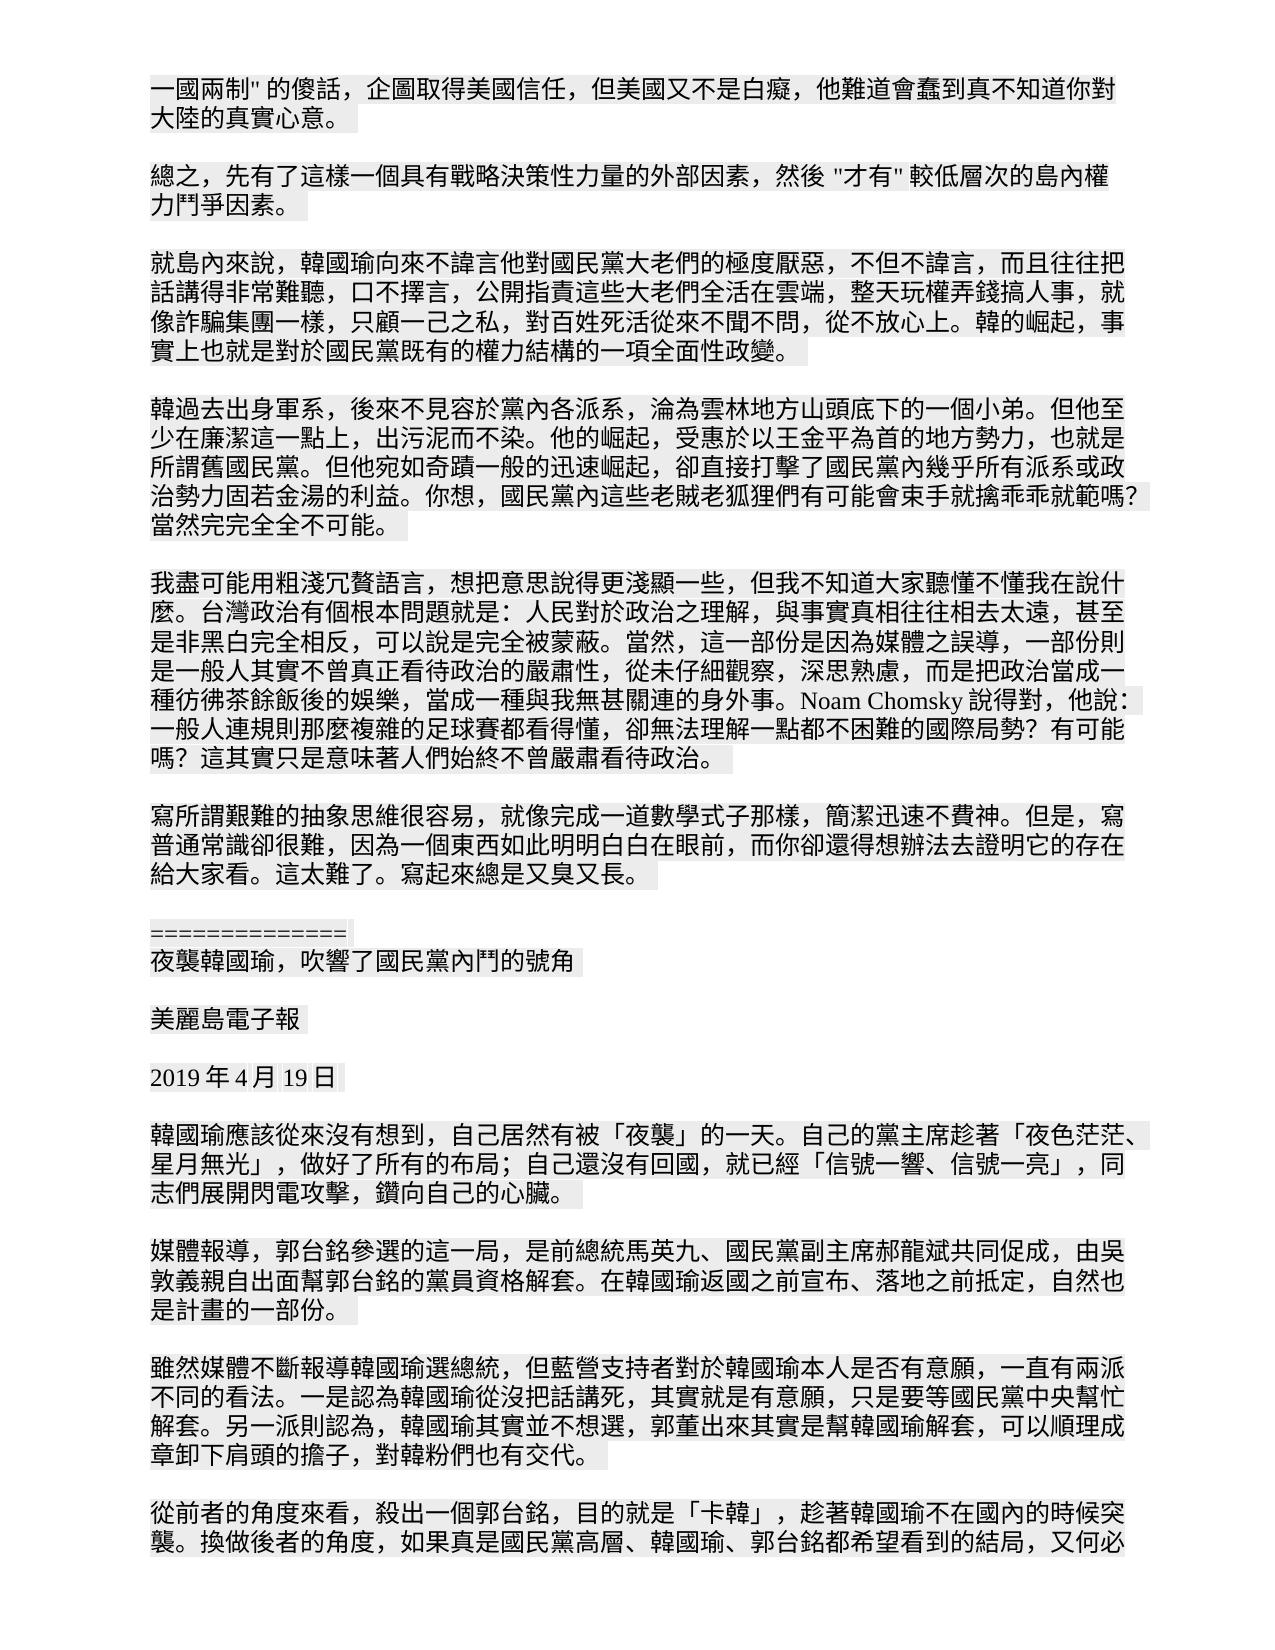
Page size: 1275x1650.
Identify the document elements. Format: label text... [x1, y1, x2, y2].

text 卡韓政變(14)：全是鬼扯蛋 陳真 2019. 04. 19. 對於吳敦義和郭台銘偷襲珍珠港，打擊韓流，政變韓國瑜，市面上有各種說法，但是沒有一個是對的，大多荒唐胡扯，比方說什麼吳、郭二人要幫韓國瑜解套 (若要幫韓，需要趁人不在家，偷偷摸摸嗎) 或什麼郭、韓早有默契，什麼強強聯手，要不就說什麼韓要幫誰打誰等等等，全是鬼扯蛋。 一般人或一般名嘴，對於政治所知不多，隨口瞎掰一通，可以想像，但是政治中人卻個個是精算師，不可能如此幼稚愚蠢，他們顯然都在裝蒜，藉機助郭聲勢。 比方說，人渣黨裏裏外外一堆人現在假裝叫苦連天，說什麼來了一個更厲害的郭台銘，這下民進黨慘了云云，故意胡說八道一通，其實人渣黨上上下下歡欣鼓舞，政權保衛戰有希望了！私下都已經在放鞭炮慶祝了不是嗎？根本掩不住的興奮。因為，只要擊垮韓流，民進黨很可能就又能繼續大撈特撈好幾年了。 要打郭台銘太容易了，民進黨讓他一隻手一條腿都能打得贏，因為郭太弱了，全身上下是打擊點，婦女票、年輕票、農漁民票、勞工票及企業票、老年本省票等等等，根本都不會支持郭台銘，他憑什麼跟人家選呢？ 不過，選舉勝負不是我想說的，畢竟選舉花招百出，媒體極易操弄，誰輸誰贏沒有個必然結果。 在市面上各種有意無意的無數言論中，卡韓卻只有極少數人提起，如底下這一位單厚之。他寫得不錯，但他還是搞錯了對象。馬英九沒有厲害到能夠搞出這一齣卡韓政變，郝龍斌也是，他們連配角都稱不上，頂多算是跑龍套；吳敦義和王金平的戲份要多上許多。但是，真正的政變主角當然不是單一個人，而是至少有三股力量： 一是美國及其藍綠代理人，二是國民黨內以吳敦義和王金平為首的舊勢力及馬系郝系朱系等共同聯手，三是民進黨。被政變的不只是韓國瑜，而是韓流，更精確地說，是一股迅速崛起的親中民意。 我從未見過台灣政治曾經如此 "團結"，島內外各方勢力竟然如此有志一同地打擊同一個目標：韓流！ 底下還有一篇所謂 "境外勢力" 干預台灣選舉的文章。這類美國言論非常多，而且裏應外合，島內也同樣有很多這類抹紅言論，要不就是裝模作樣說些什麼韓流是民粹，危害民主，傷害少數族群等等，完全不知所云，但其目的卻昭然若揭，就是島內外聯手一起打死韓國瑜，消滅韓流，摧毀一切親中或僅僅只是 "近" 中的可能性。 你看，美國新聞網站「華盛頓自由燈塔」竟然說韓國瑜做為一個總統候選人，"將嚴重威脅美國利益"。你想，美國能夠容許任何人 "嚴重傷害美國利益" 嗎？誰才是消滅具有親中或近中疑慮的韓流的真正操盤者，這還用說嗎？ 我講這些，不是什麼陰謀論 (我沒有那種心靈和品味)，也不是什麼高超不凡的政治洞見，這只是島內政治長年以來的基本ABC。政治上，誰對美國有可能不利或無法掌控，誰就會倒霉，誰就會失勢，誰就會遭到各種形式的懲罰與圍堵；就連一個小小的台大校長一職，也不可能容許家犬以外的人擔任。韓國瑜跑去美國，故意講些什麼 "國防靠美國"、"反對一國兩制" 的傻話，企圖取得美國信任，但美國又不是白癡，他難道會蠢到真不知道你對大陸的真實心意。 總之，先有了這樣一個具有戰略決策性力量的外部因素，然後 "才有" 較低層次的島內權力鬥爭因素。 就島內來說，韓國瑜向來不諱言他對國民黨大老們的極度厭惡，不但不諱言，而且往往把話講得非常難聽，口不擇言，公開指責這些大老們全活在雲端，整天玩權弄錢搞人事，就像詐騙集團一樣，只顧一己之私，對百姓死活從來不聞不問，從不放心上。韓的崛起，事實上也就是對於國民黨既有的權力結構的一項全面性政變。 韓過去出身軍系，後來不見容於黨內各派系，淪為雲林地方山頭底下的一個小弟。但他至少在廉潔這一點上，出污泥而不染。他的崛起，受惠於以王金平為首的地方勢力，也就是所謂舊國民黨。但他宛如奇蹟一般的迅速崛起，卻直接打擊了國民黨內幾乎所有派系或政治勢力固若金湯的利益。你想，國民黨內這些老賊老狐狸們有可能會束手就擒乖乖就範嗎？當然完完全全不可能。 我盡可能用粗淺冗贅語言，想把意思說得更淺顯一些，但我不知道大家聽懂不懂我在說什麼。台灣政治有個根本問題就是：人民對於政治之理解，與事實真相往往相去太遠，甚至是非黑白完全相反，可以說是完全被蒙蔽。當然，這一部份是因為媒體之誤導，一部份則是一般人其實不曾真正看待政治的嚴肅性，從未仔細觀察，深思熟慮，而是把政治當成一種彷彿茶餘飯後的娛樂，當成一種與我無甚關連的身外事。Noam Chomsky說得對，他說：一般人連規則那麼複雜的足球賽都看得懂，卻無法理解一點都不困難的國際局勢？有可能嗎？這其實只是意味著人們始終不曾嚴肅看待政治。 寫所謂艱難的抽象思維很容易，就像完成一道數學式子那樣，簡潔迅速不費神。但是，寫普通常識卻很難，因為一個東西如此明明白白在眼前，而你卻還得想辦法去證明它的存在給大家看。這太難了。寫起來總是又臭又長。 ============== 夜襲韓國瑜，吹響了國民黨內鬥的號角 美麗島電子報 2019年4月19日 韓國瑜應該從來沒有想到，自己居然有被「夜襲」的一天。自己的黨主席趁著「夜色茫茫、星月無光」，做好了所有的布局；自己還沒有回國，就已經「信號一響、信號一亮」，同志們展開閃電攻擊，鑽向自己的心臟。 媒體報導，郭台銘參選的這一局，是前總統馬英九、國民黨副主席郝龍斌共同促成，由吳敦義親自出面幫郭台銘的黨員資格解套。在韓國瑜返國之前宣布、落地之前抵定，自然也是計畫的一部份。 雖然媒體不斷報導韓國瑜選總統，但藍營支持者對於韓國瑜本人是否有意願，一直有兩派不同的看法。一是認為韓國瑜從沒把話講死，其實就是有意願，只是要等國民黨中央幫忙解套。另一派則認為，韓國瑜其實並不想選，郭董出來其實是幫韓國瑜解套，可以順理成章卸下肩頭的擔子，對韓粉們也有交代。 從前者的角度來看，殺出一個郭台銘，目的就是「卡韓」，趁著韓國瑜不在國內的時候突襲。換做後者的角度，如果真是國民黨高層、韓國瑜、郭台銘都希望看到的結局，又何必趁著韓國瑜出國的時候做呢？如果韓國瑜人在國內，這齣戲不是可以更華麗、更有票房？ 趁著韓國瑜不在的時候出手，就是要讓你根本沒有還手的餘地。一如2013年的「九月政爭」，趁著王金平出國嫁女兒的時候，開記者會指責他關說，要讓他回國時就死無葬生之地。 人前手牽手、背後下重手。這時候，就不禁又讓人想起韓國瑜小編王律涵的那句話，「你們這些大人有多噁心」！ 我知道韓國瑜很難搞、我知道替韓國瑜解套很麻煩，我也才寫過韓粉讓國民黨不長進（結果才幾天就成為歷史），但沒有人是像國民黨中央這樣粗魯處理事情的。(中略) 要論對國民黨的戰功，韓國瑜去年的表現，堪稱是近十幾、二十年來，對國民黨的「第一功」，國民黨沒有任何人可以相提並論。結果才選完不到半年，居然是馬英九、吳敦義兩個當年讓國民黨輸到脫褲子、黨產被清算的「頭號戰犯」，一刀刺進韓國瑜的心臟。天下還有比這更諷刺的事嗎？ 韓國瑜此次訪美時，接連對馬英九開砲，先說「三個台大法律系的當總統，快把台灣經濟搞成殘廢了」，接著又砲轟馬英九「退休後再辦經濟論壇，不曉得他的心理狀態是補償作用，還是希望全國民眾關心經濟？」一番話聽在韓粉耳裡都一身冷汗，不理解韓國瑜何必沒事得罪馬迷。如今回頭再看，一切的答案都很清楚了。 我前幾天的那篇文章寫錯了，不只是韓粉太早「開香檳、放煙火」，馬英九、吳敦義更早就已經「開香檳、放煙火」了，他們認為2020年國民黨贏定了，所以非要找一個我喜歡、順眼的候選人，所以佈了這麼一個局，夜襲韓國瑜，扶植郭台銘登基。 政黨不是幫派，即便是幫派，也還要講基本的江湖道義，如今的國民黨，卻連幫派都不如。哪有任何一個幫派，重要幹部剛剛贏得一場大火拼，卻轉頭就把他幹掉？ 金庸的《大漠英雄傳》裡有這麼一段故事，丐幫污衣派的長老魯有腳，行乞、守戒、對洪七公忠心耿耿一輩子，淨衣派的三名長老吃香喝辣一輩子，卻為了自己的榮華富貴，非要擁戴手持綠竹杖、卻對丐幫一無所知的楊康擔任丐幫，甚至不惜殺了黃蓉跟郭靖。 今天的國民黨，不是一樣「淨衣派」當家，有錢人說了算，有權人復辟嗎？這樣一個失敗者聯盟、過氣政客盤據的黨中央，能有什麼出息？什麼未來？ 參與這場「夜襲」的國民黨高層們，肯定會義正辭嚴的說，韓國瑜留守高雄、郭台銘贏得總統大選，能夠讓國民黨「雙贏」，讓國民黨的勝利極大化。韓國瑜大可以徐圖4年之後，更有把握、對韓國瑜更好。 但就一如「九月政爭」的翻版，馬英九自以為吃定了王金平，自以為王金平無力反抗，自己為可以快速了結這場內戰，最後卻是國民黨由盛轉衰的轉捩點。今天的馬英九、吳敦義們，自認為算無遺策，自認為韓國瑜只有乖乖投降，真的會有這麼容易嗎？ 國民黨十幾個百里侯都還沒出聲，30幾個立委候選人都還沒表態，吳敦義們憑什麼覺得自己說了就算？ 國民黨高層們或許認為，郭台銘與韓國瑜過去一段時間互動不錯，郭台銘應該可以順利承接韓國瑜八成的支持，可以在初選中勝過朱立倫跟王金平。但這一切都是建立在韓國瑜會乖乖吞下這些恩怨的前提下。如果韓國瑜不願意，那就是火車對撞的局面。 國民黨高層急甩尾，根本不管支持者能不能跟上。昨天國民黨中常會的那場大戲，吹響了國民黨內鬥的號角、激化的支持者的對立。國民黨距離總統大位、重返執政，已經越來越遠了。 【作者 單厚之／媒體工作者】 ================ 美國認證！美媒指韓國瑜、柯文哲危險親中 三立新聞網 2019. 04. 13. 藍綠兩黨還在為了2020總統大選喬不定人選，美國新聞網站「華盛頓自由燈塔」已經提出幾項隱憂。指出危險親中的總統候選人，將嚴重威脅美國利益。華盛頓自由燈塔的新聞編輯克里格曼，日前以「為何台灣的總統選舉如此攸關重大（Why Taiwan's Presidential Election Is so Crucial）」為題，表示2020年的台灣總統大選結果不但會牽動兩岸關係，也攸關美國利益，親北京的台灣領導人將嚴重威脅美國利益。 「對北京熱情蠢到最高點」美媒點名韓國瑜、柯文哲危險親中。（圖／柯文哲、韓國瑜資料組合圖） 據《中央社》報導，克里格曼指出，一旦親中候選人勝出，北京將更大膽對台灣施壓，進而關係到美國的利益。並特別提及2位潛在的總統候選人，因他們傾向「親中遠美」。這兩位就是國民黨籍的韓國瑜和無黨籍的柯文哲。克里格曼指出，韓國瑜對中國特別「友善」，且曾形容台灣和中國的關係是「指腹為婚」。克里格曼寫道，或許韓國瑜沒注意到台灣民眾對主權的渴望，以及中國威脅以武力統一台灣。 [150, 75, 1125, 1557]
